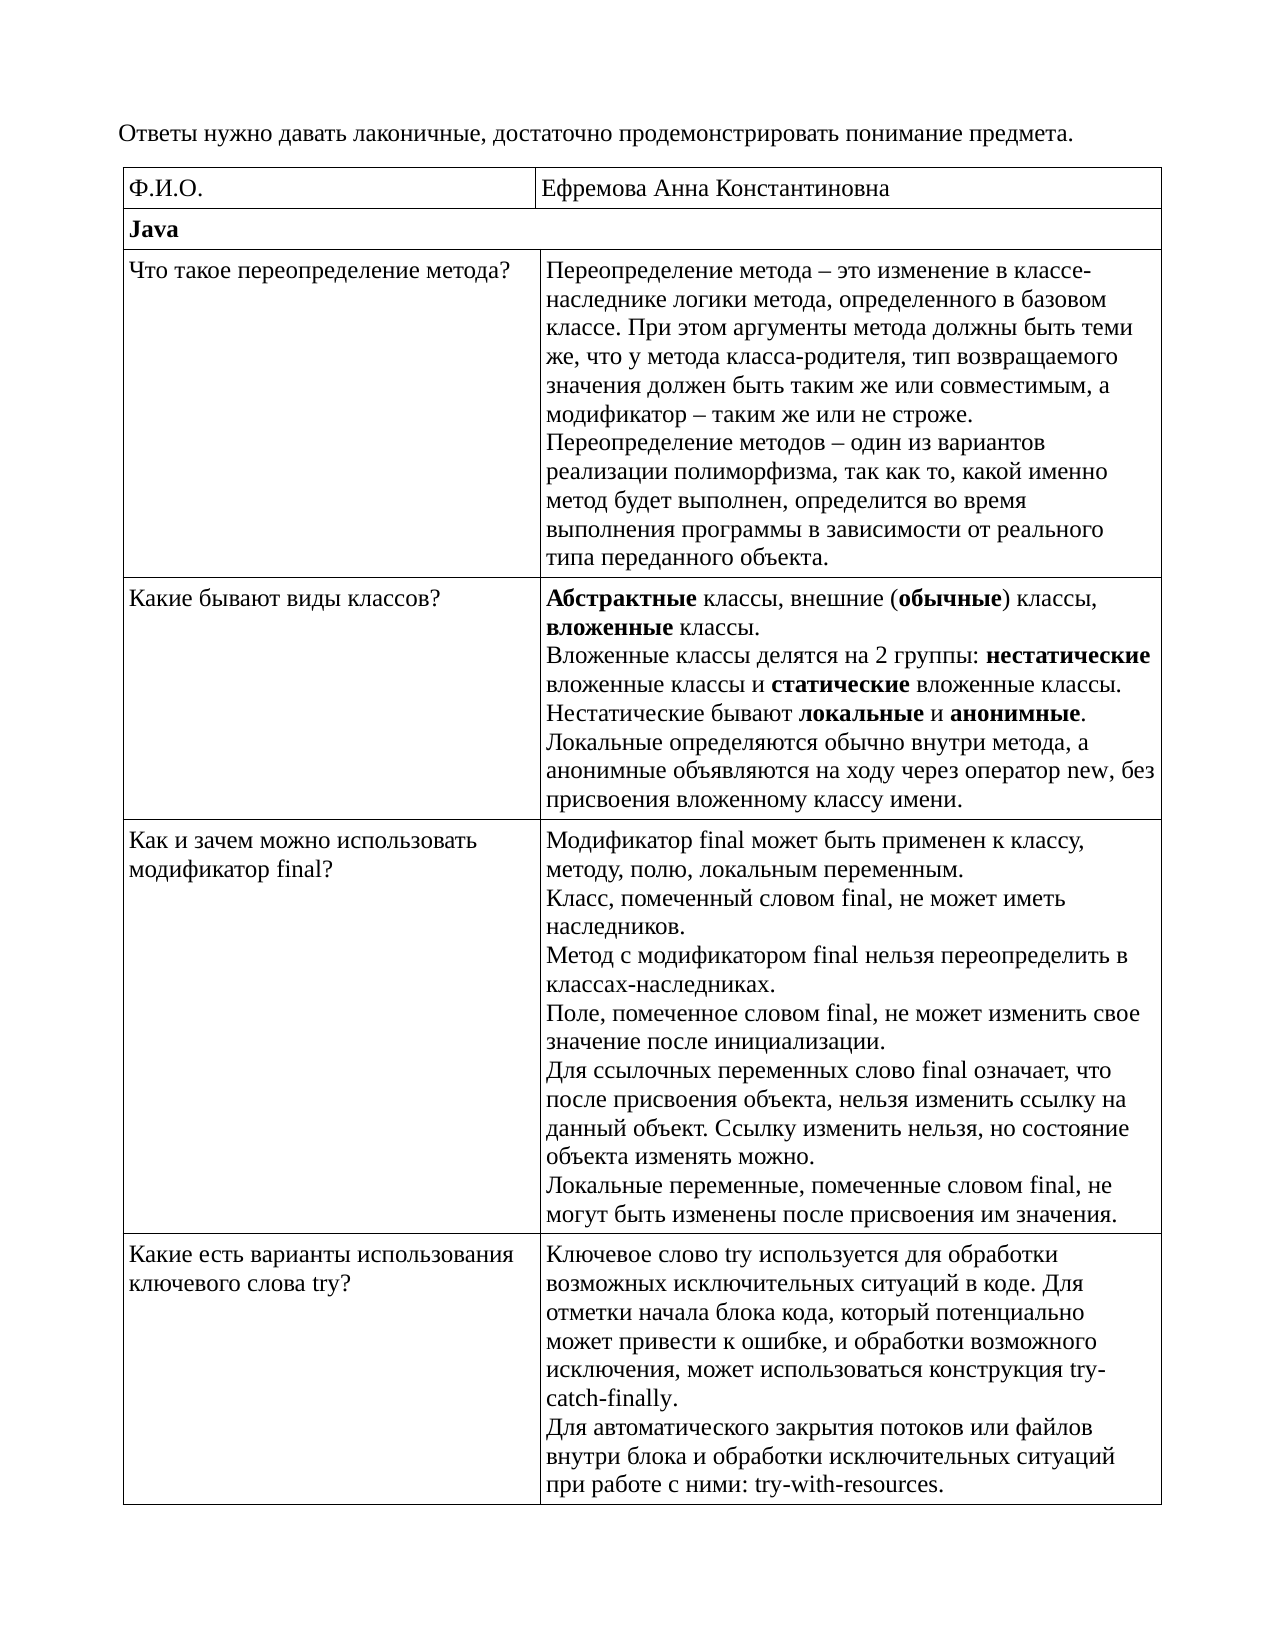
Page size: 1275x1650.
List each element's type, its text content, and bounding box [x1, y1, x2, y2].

table_header Ефремова Анна Константиновна [536, 168, 1161, 208]
table_cell Абстрактные классы, внешние (обычные) классы, вложенные классы. Вложенные классы делятся на 2 группы: нестатические вложенные классы и статические вложенные классы. Нестатические бывают локальные и анонимные. Локальные определяются обычно внутри метода, а анонимные объявляются на ходу через оператор new, без присвоения вложенному классу имени. [541, 578, 1161, 819]
table_cell Что такое переопределение метода? [124, 250, 540, 577]
table_cell Какие бывают виды классов? [124, 578, 540, 819]
table_cell Как и зачем можно использовать модификатор final? [124, 820, 540, 1233]
table_cell Переопределение метода – это изменение в классе-наследнике логики метода, определенного в базовом классе. При этом аргументы метода должны быть теми же, что у метода класса-родителя, тип возвращаемого значения должен быть таким же или совместимым, а модификатор – таким же или не строже. Переопределение методов – один из вариантов реализации полиморфизма, так как то, какой именно метод будет выполнен, определится во время выполнения программы в зависимости от реального типа переданного объекта. [541, 250, 1161, 577]
table_cell Модификатор final может быть применен к классу, методу, полю, локальным переменным. Класс, помеченный словом final, не может иметь наследников. Метод с модификатором final нельзя переопределить в классах-наследниках. Поле, помеченное словом final, не может изменить свое значение после инициализации. Для ссылочных переменных слово final означает, что после присвоения объекта, нельзя изменить ссылку на данный объект. Ссылку изменить нельзя, но состояние объекта изменять можно. Локальные переменные, помеченные словом final, не могут быть изменены после присвоения им значения. [541, 820, 1161, 1233]
table_header Ф.И.О. [124, 168, 535, 208]
text Ответы нужно давать лаконичные, достаточно продемонстрировать понимание предмета. [118, 118, 1157, 147]
table_cell Ключевое слово try используется для обработки возможных исключительных ситуаций в коде. Для отметки начала блока кода, который потенциально может привести к ошибке, и обработки возможного исключения, может использоваться конструкция try-catch-finally. Для автоматического закрытия потоков или файлов внутри блока и обработки исключительных ситуаций при работе с ними: try-with-resources. [541, 1234, 1161, 1504]
table_cell Java [124, 209, 1161, 249]
table_cell Какие есть варианты использования ключевого слова try? [124, 1234, 540, 1504]
